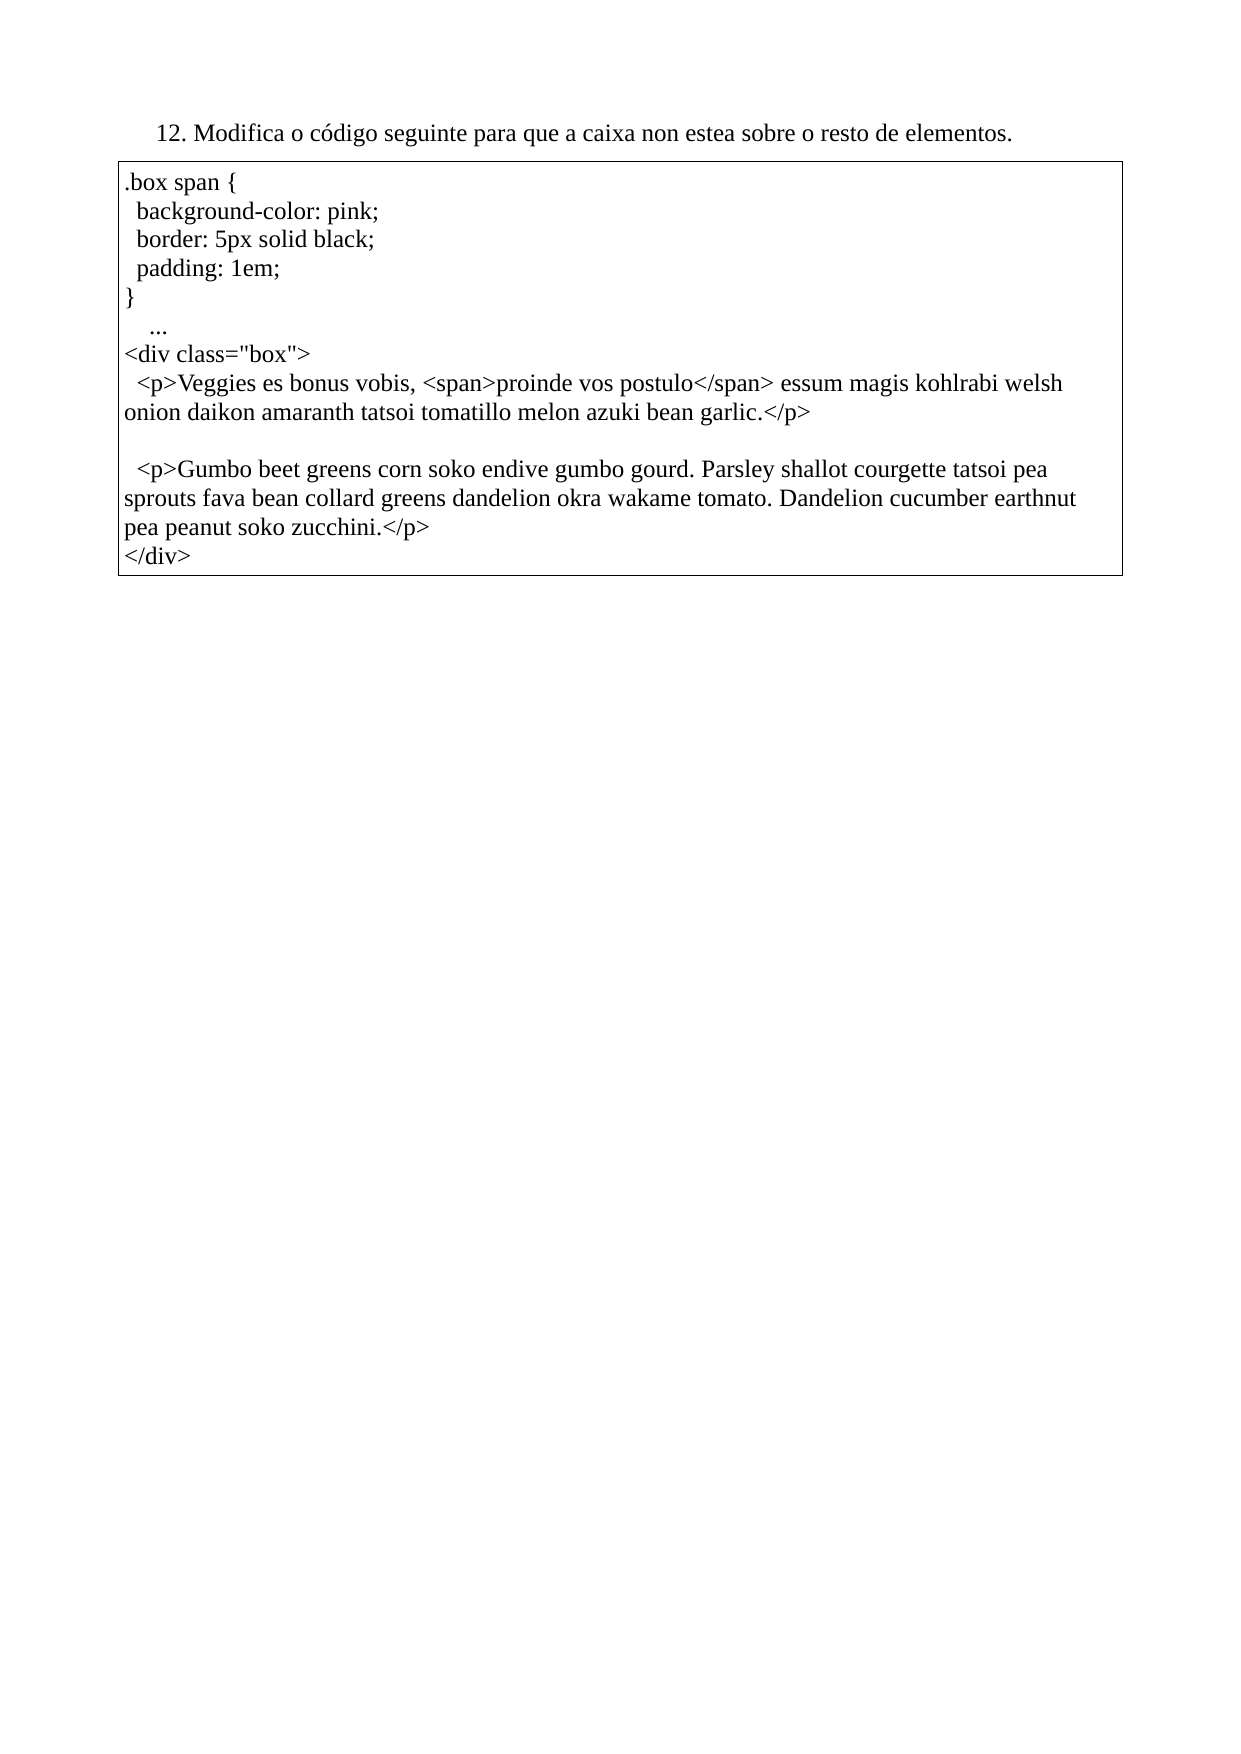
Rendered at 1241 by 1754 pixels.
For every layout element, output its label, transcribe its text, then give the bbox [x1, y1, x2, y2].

list Modifica o código seguinte para que a caixa non estea sobre o resto de elementos. [156, 118, 1122, 147]
table_header .box span { background-color: pink; border: 5px solid black; padding: 1em; } ... <div class="box"> <p>Veggies es bonus vobis, <span>proinde vos postulo</span> essum magis kohlrabi welsh onion daikon amaranth tatsoi tomatillo melon azuki bean garlic.</p> <p>Gumbo beet greens corn soko endive gumbo gourd. Parsley shallot courgette tatsoi pea sprouts fava bean collard greens dandelion okra wakame tomato. Dandelion cucumber earthnut pea peanut soko zucchini.</p> </div> [119, 162, 1122, 575]
